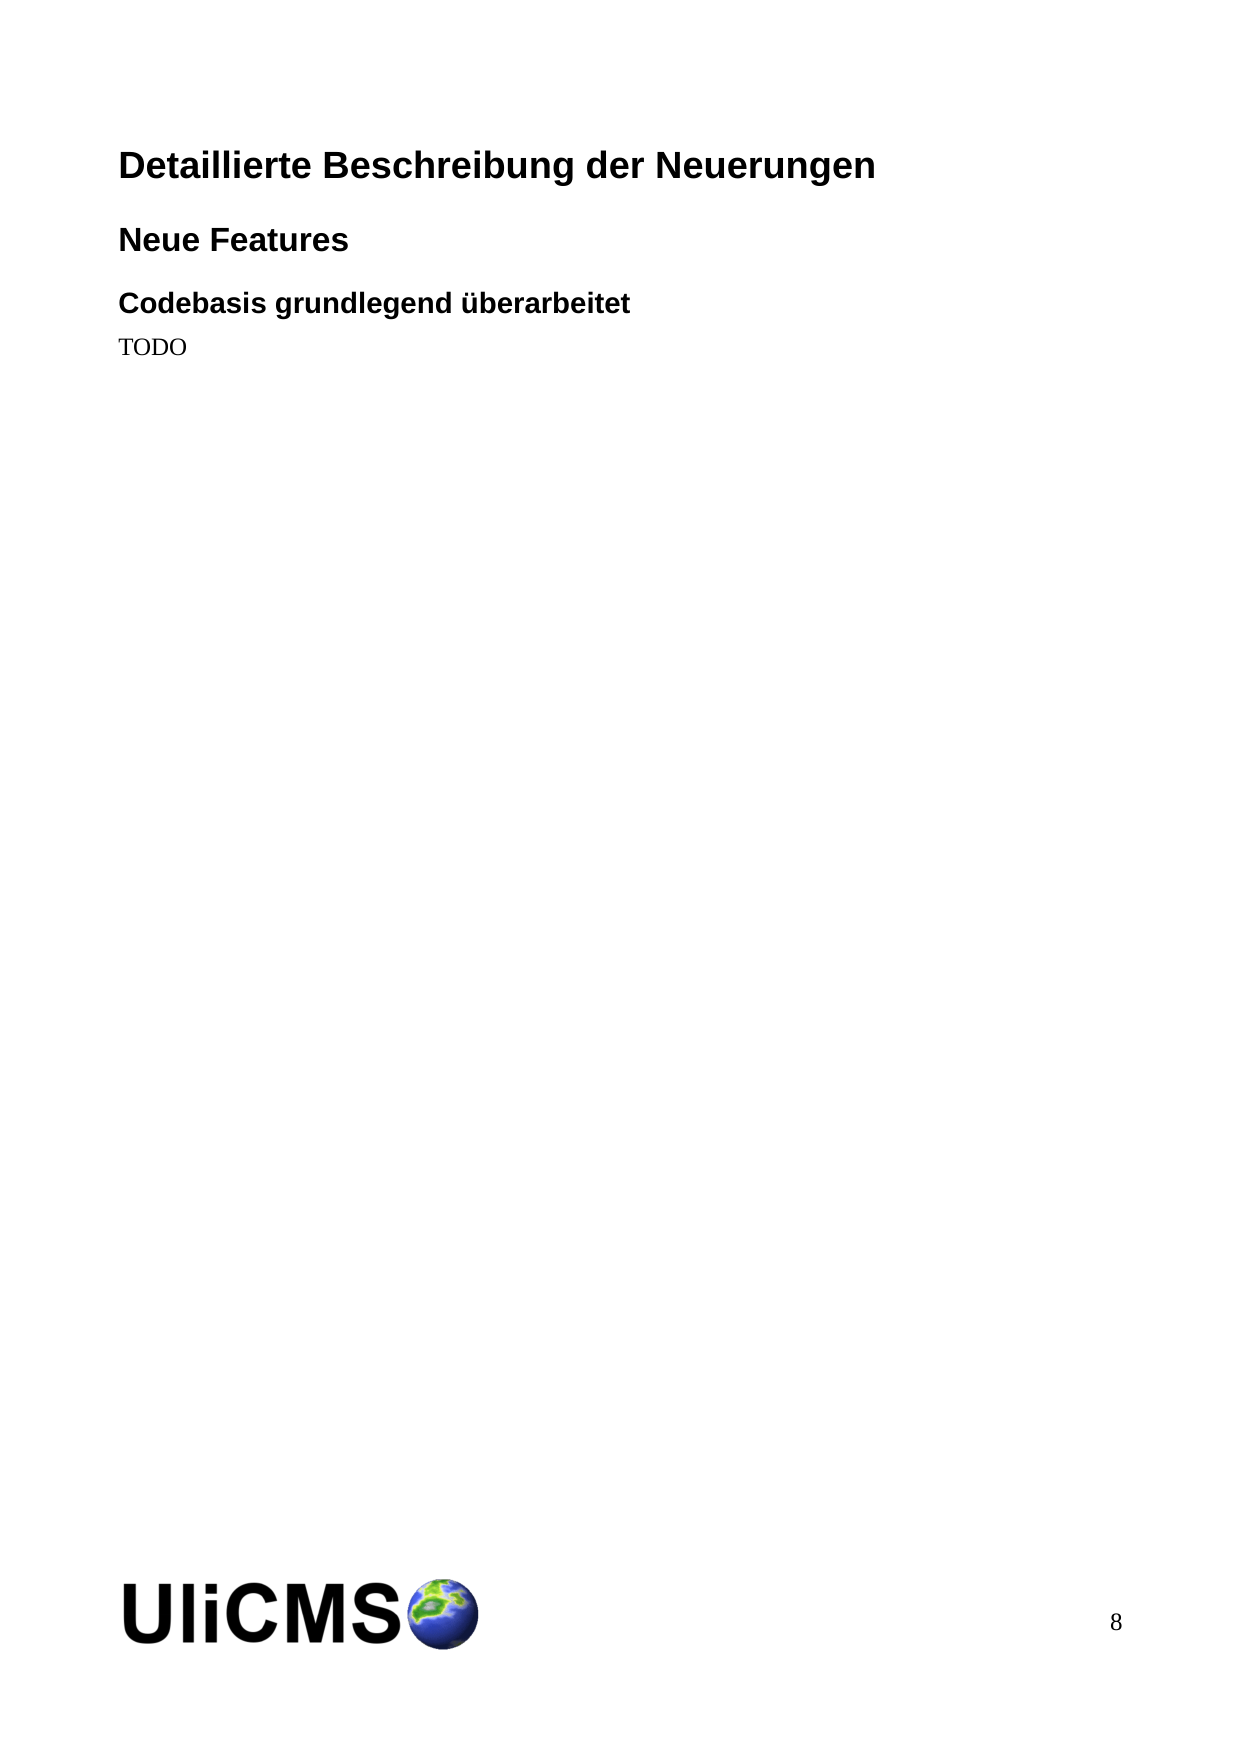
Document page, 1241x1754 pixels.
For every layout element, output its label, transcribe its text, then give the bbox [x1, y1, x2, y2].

subtitle Detaillierte Beschreibung der Neuerungen [118, 143, 1122, 187]
text TODO [118, 332, 1122, 361]
subtitle Codebasis grundlegend überarbeitet [118, 286, 1122, 319]
picture [118, 1578, 479, 1652]
subtitle Neue Features [118, 220, 1122, 259]
